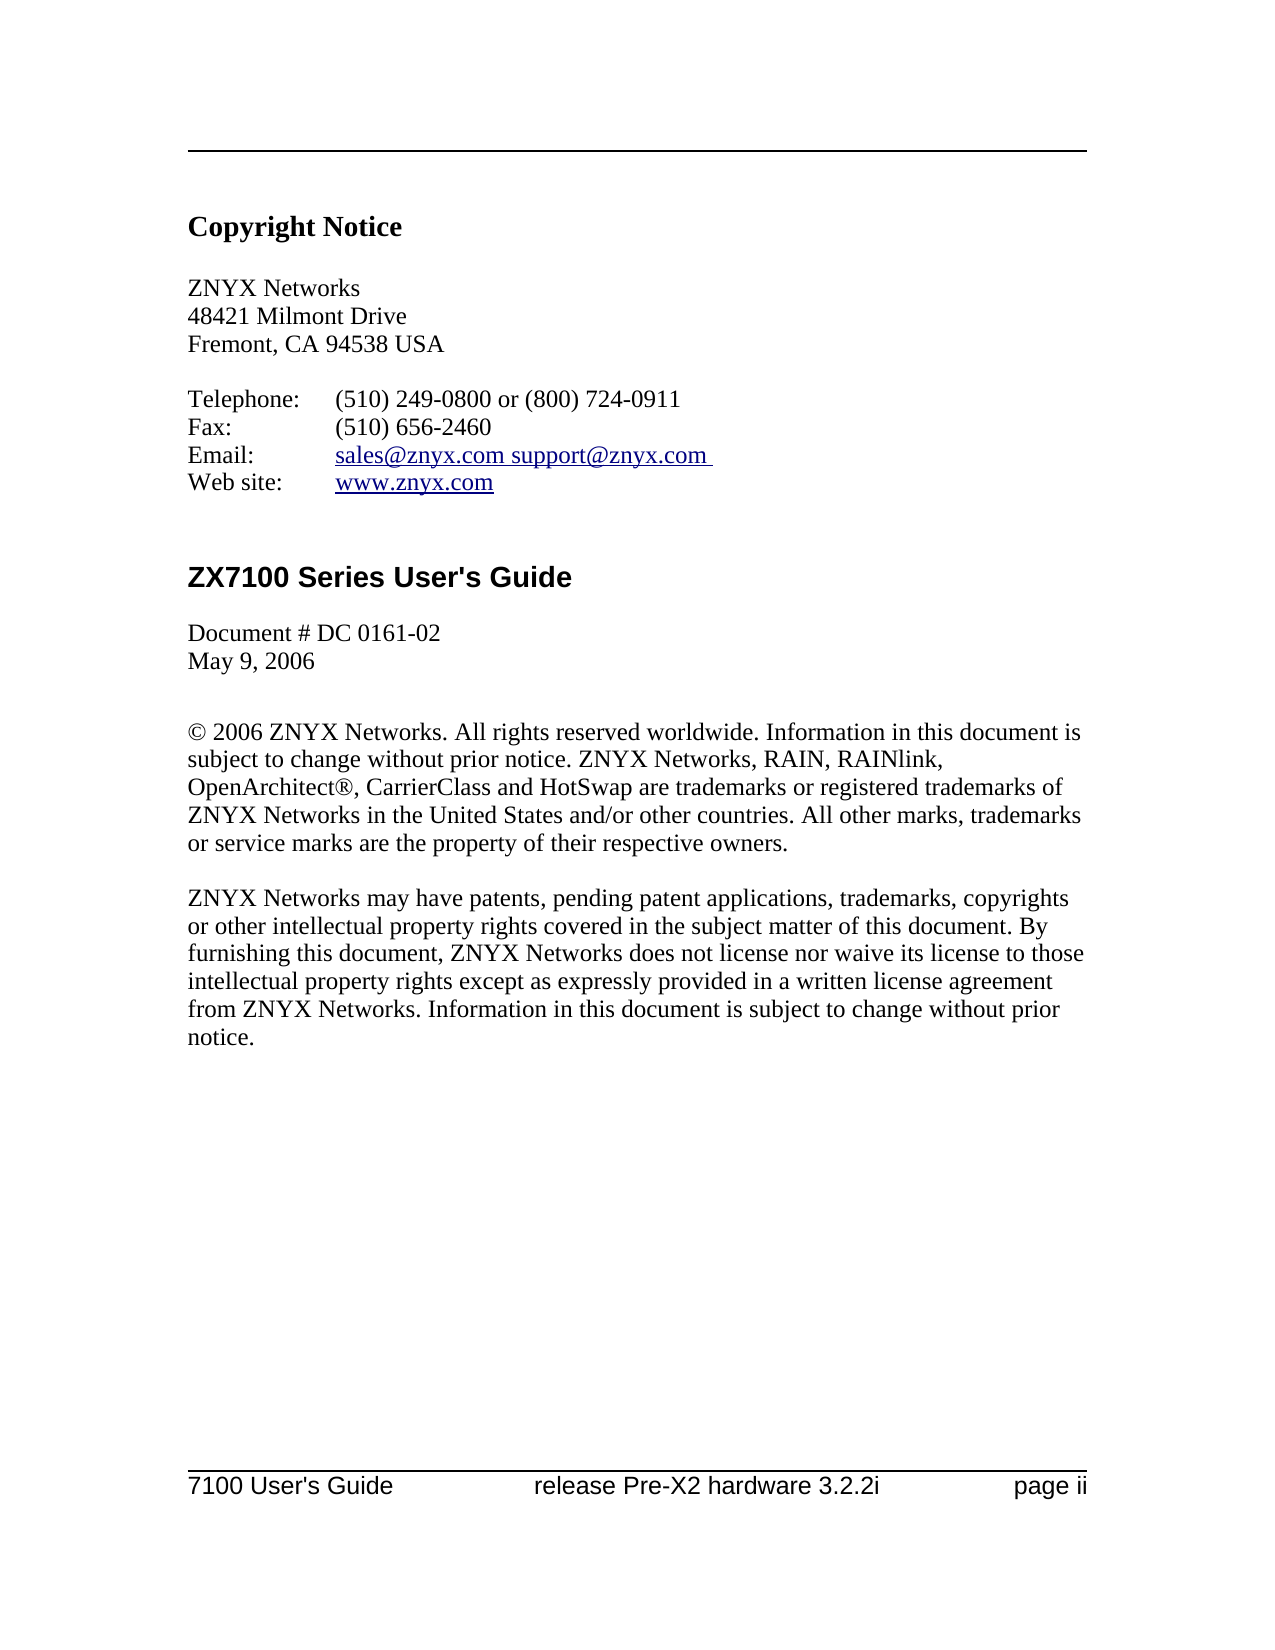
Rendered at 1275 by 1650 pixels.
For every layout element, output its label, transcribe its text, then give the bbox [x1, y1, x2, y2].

text © 2006 ZNYX Networks. All rights reserved worldwide. Information in this document is subject to change without prior notice. ZNYX Networks, RAIN, RAINlink, OpenArchitect®, CarrierClass and HotSwap are trademarks or registered trademarks of ZNYX Networks in the United States and/or other countries. All other marks, trademarks or service marks are the property of their respective owners. [187, 718, 1087, 856]
text Document # DC 0161-02 [187, 619, 1087, 647]
text Web site: www.znyx.com [187, 468, 1087, 496]
text May 9, 2006 [187, 647, 1087, 674]
text Email: sales@znyx.com support@znyx.com [187, 441, 1087, 468]
text Telephone: (510) 249-0800 or (800) 724-0911 [187, 385, 1087, 413]
text ZNYX Networks may have patents, pending patent applications, trademarks, copyrights or other intellectual property rights covered in the subject matter of this document. By furnishing this document, ZNYX Networks does not license nor waive its license to those intellectual property rights except as expressly provided in a written license agreement from ZNYX Networks. Information in this document is subject to change without prior notice. [187, 884, 1087, 1050]
text Fax: (510) 656-2460 [187, 413, 1087, 441]
text 48421 Milmont Drive [187, 302, 1087, 330]
text Fremont, CA 94538 USA [187, 330, 1087, 358]
subtitle ZX7100 Series User's Guide [187, 561, 1087, 594]
text ZNYX Networks [187, 274, 1087, 302]
text Copyright Notice [187, 210, 1087, 242]
